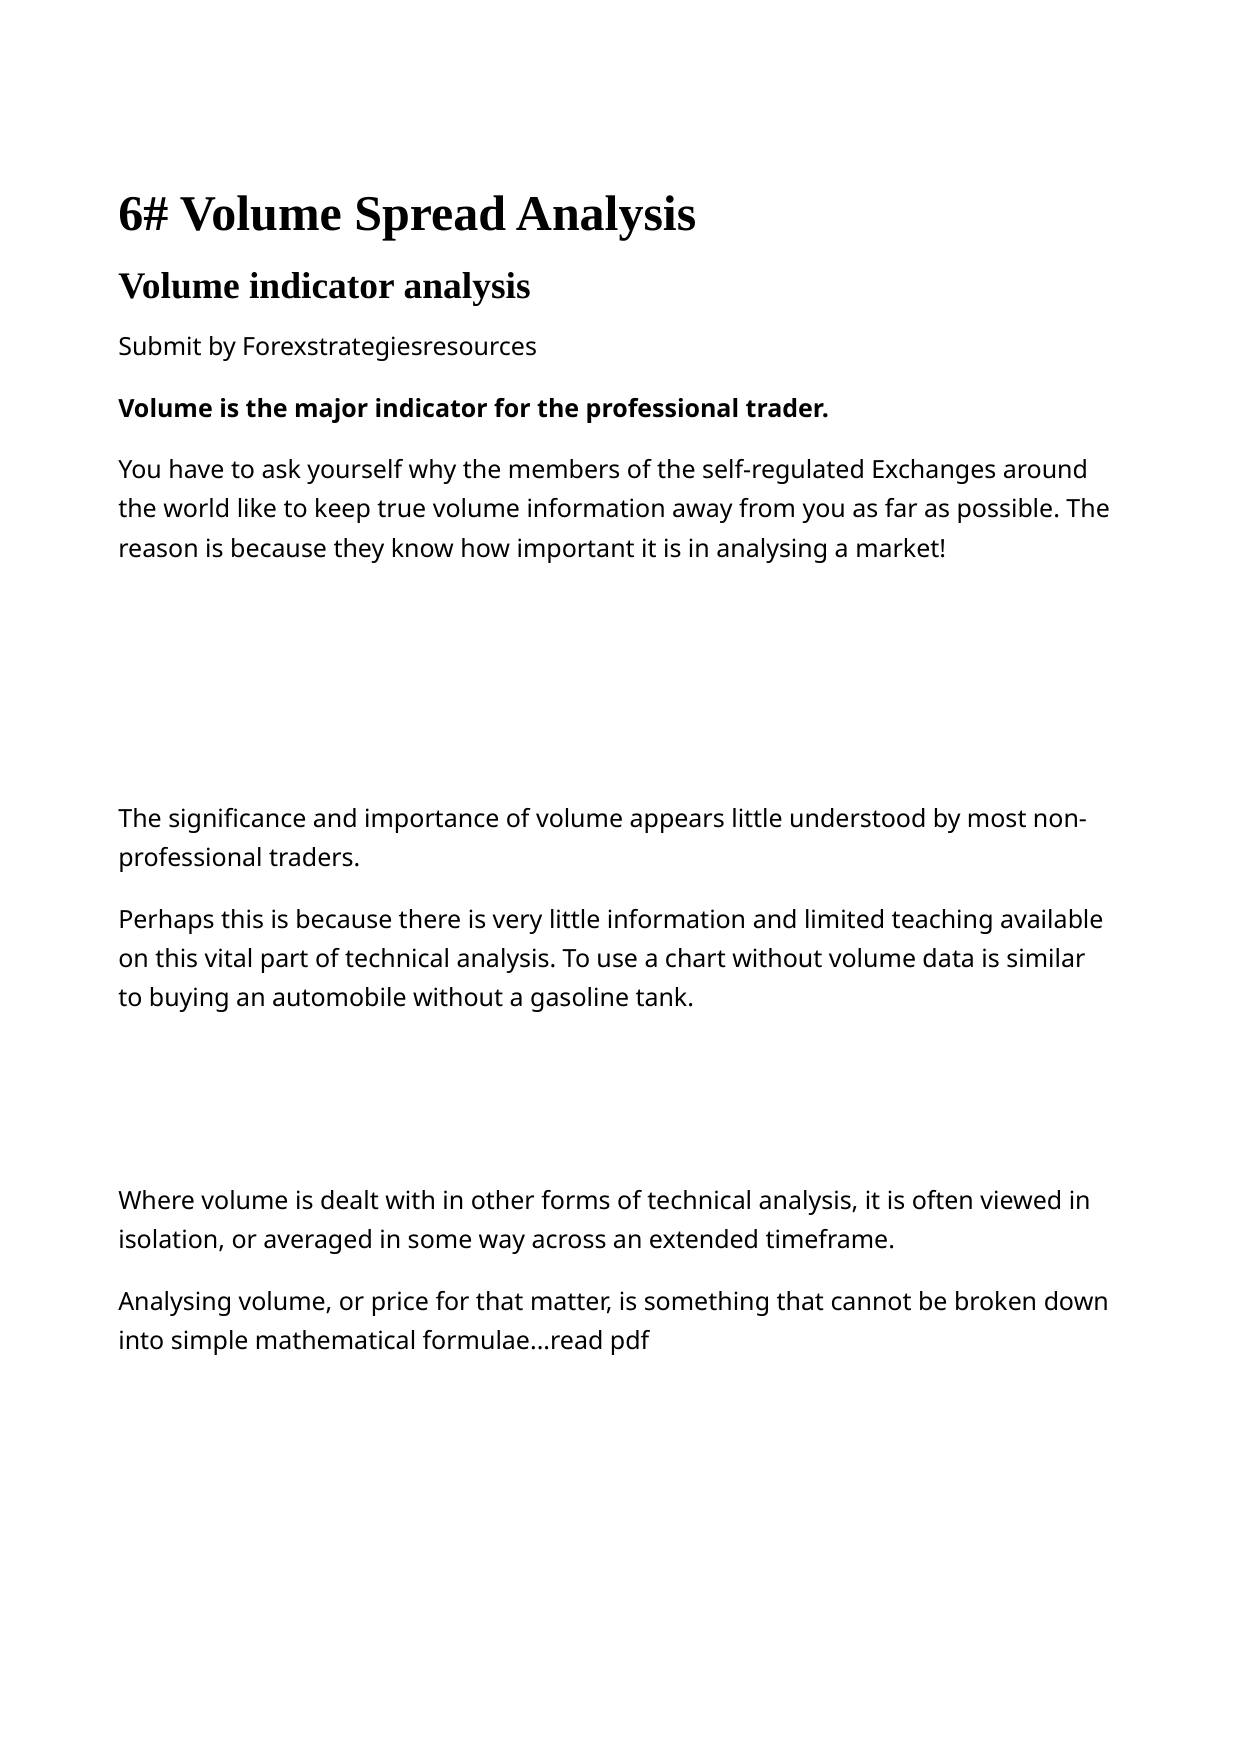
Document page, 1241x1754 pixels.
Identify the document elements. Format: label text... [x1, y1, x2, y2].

subtitle 6# Volume Spread Analysis [118, 183, 1111, 241]
text Analysing volume, or price for that matter, is something that cannot be broken down into simple mathematical formulae...read pdf [118, 1283, 1111, 1357]
text Where volume is dealt with in other forms of technical analysis, it is often viewed in isolation, or averaged in some way across an extended timeframe. [118, 1183, 1111, 1256]
subtitle Volume indicator analysis [118, 263, 1111, 306]
text Volume is the major indicator for the professional trader. [118, 390, 1111, 424]
text You have to ask yourself why the members of the self-regulated Exchanges around the world like to keep true volume information away from you as far as possible. The reason is because they know how important it is in analysing a market! [118, 452, 1111, 564]
text The significance and importance of volume appears little understood by most non-professional traders. [118, 801, 1111, 874]
text Perhaps this is because there is very little information and limited teaching available on this vital part of technical analysis. To use a chart without volume data is similar to buying an automobile without a gasoline tank. [118, 901, 1111, 1014]
text Submit by Forexstrategiesresources [118, 329, 1111, 363]
